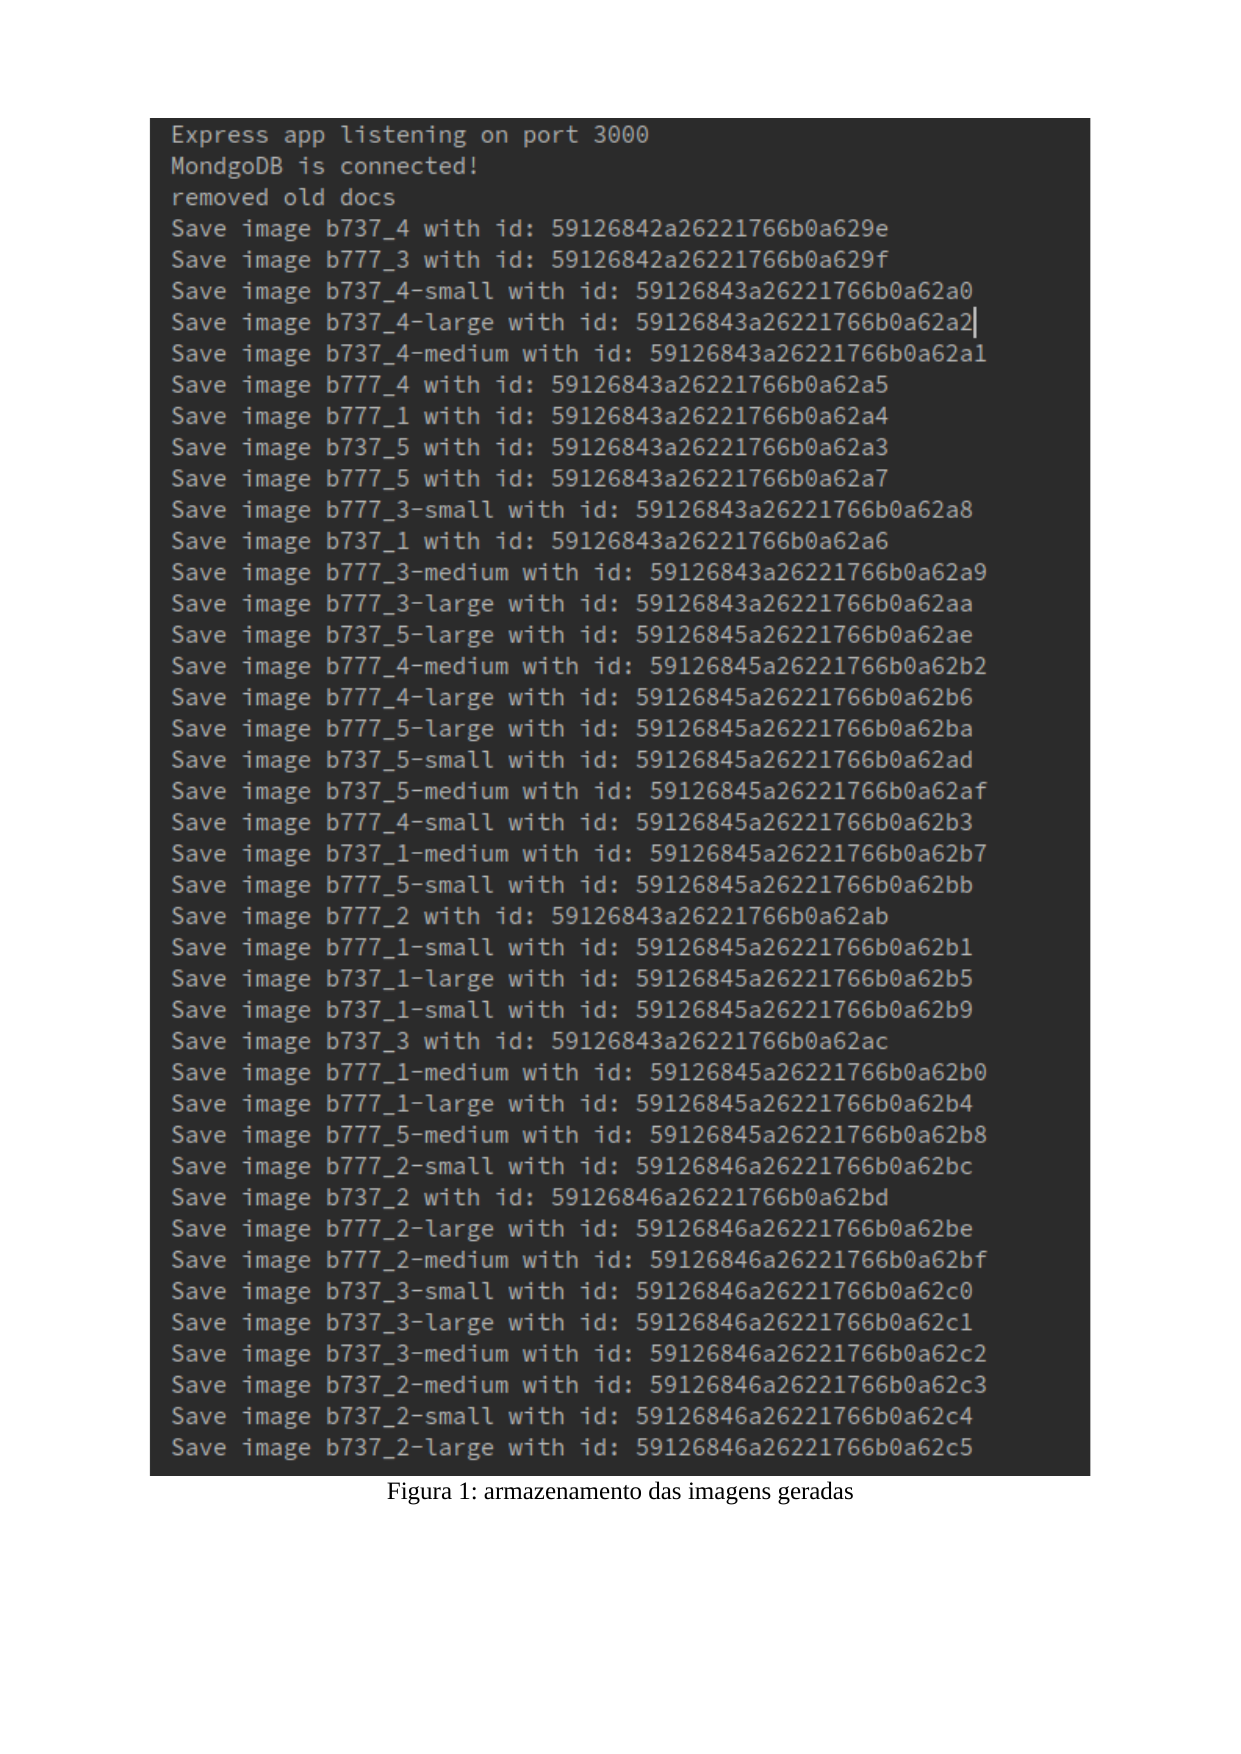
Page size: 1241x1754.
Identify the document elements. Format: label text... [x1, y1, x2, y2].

text Figura 1: armazenamento das imagens geradas [118, 1326, 1122, 1505]
picture [149, 118, 1091, 1476]
